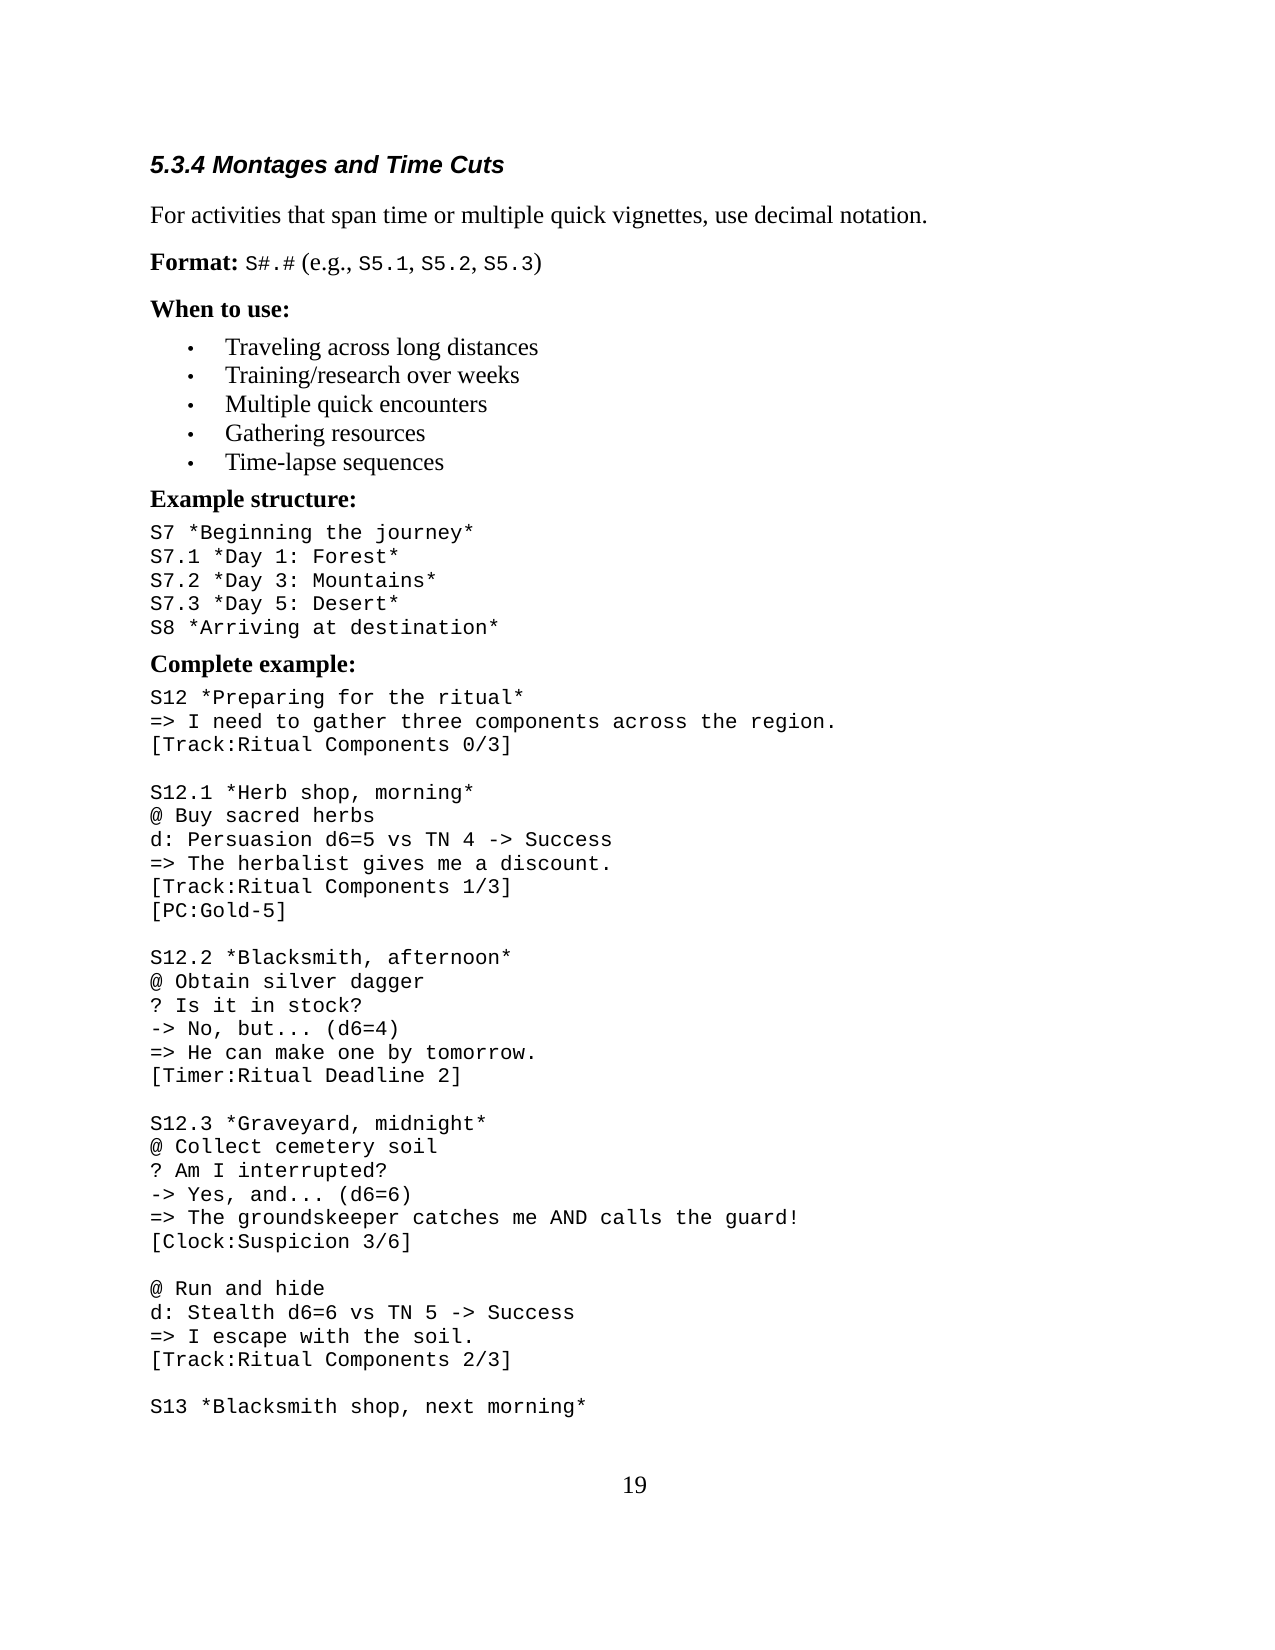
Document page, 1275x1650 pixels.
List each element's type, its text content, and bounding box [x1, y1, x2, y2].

text S7.2 *Day 3: Mountains* [150, 569, 1125, 593]
text [Track:Ritual Components 0/3] [150, 734, 1125, 758]
text [PC:Gold-5] [150, 900, 1125, 924]
text [Track:Ritual Components 1/3] [150, 876, 1125, 900]
text @ Obtain silver dagger [150, 971, 1125, 994]
text => The herbalist gives me a discount. [150, 853, 1125, 876]
text For activities that span time or multiple quick vignettes, use decimal notation. [150, 200, 1125, 229]
text Format: S#.# (e.g., S5.1, S5.2, S5.3) [150, 247, 1125, 276]
text [Clock:Suspicion 3/6] [150, 1231, 1125, 1255]
list Multiple quick encounters [187, 389, 1125, 418]
text [Track:Ritual Components 2/3] [150, 1349, 1125, 1373]
subtitle 5.3.4 Montages and Time Cuts [150, 150, 1125, 178]
text d: Stealth d6=6 vs TN 5 -> Success [150, 1302, 1125, 1326]
text => I escape with the soil. [150, 1326, 1125, 1349]
text When to use: [150, 294, 1125, 323]
text S13 *Blacksmith shop, next morning* [150, 1397, 1125, 1420]
text @ Collect cemetery soil [150, 1136, 1125, 1160]
text -> Yes, and... (d6=6) [150, 1184, 1125, 1207]
text S7.1 *Day 1: Forest* [150, 546, 1125, 569]
text S12.3 *Graveyard, midnight* [150, 1113, 1125, 1136]
text [Timer:Ritual Deadline 2] [150, 1066, 1125, 1089]
text @ Run and hide [150, 1278, 1125, 1302]
list Traveling across long distances [187, 332, 1125, 361]
text -> No, but... (d6=4) [150, 1018, 1125, 1042]
list Time-lapse sequences [187, 447, 1125, 476]
text S12.2 *Blacksmith, afternoon* [150, 947, 1125, 971]
text d: Persuasion d6=5 vs TN 4 -> Success [150, 829, 1125, 853]
text => He can make one by tomorrow. [150, 1042, 1125, 1066]
text ? Am I interrupted? [150, 1160, 1125, 1184]
text @ Buy sacred herbs [150, 805, 1125, 829]
text Example structure: [150, 484, 1125, 513]
list Gathering resources [187, 418, 1125, 447]
text => I need to gather three components across the region. [150, 711, 1125, 734]
text S8 *Arriving at destination* [150, 617, 1125, 641]
text S7.3 *Day 5: Desert* [150, 593, 1125, 617]
list Training/research over weeks [187, 361, 1125, 389]
text => The groundskeeper catches me AND calls the guard! [150, 1207, 1125, 1231]
text S7 *Beginning the journey* [150, 522, 1125, 546]
text S12 *Preparing for the ritual* [150, 687, 1125, 711]
text Complete example: [150, 649, 1125, 678]
text ? Is it in stock? [150, 994, 1125, 1018]
text S12.1 *Herb shop, morning* [150, 782, 1125, 805]
